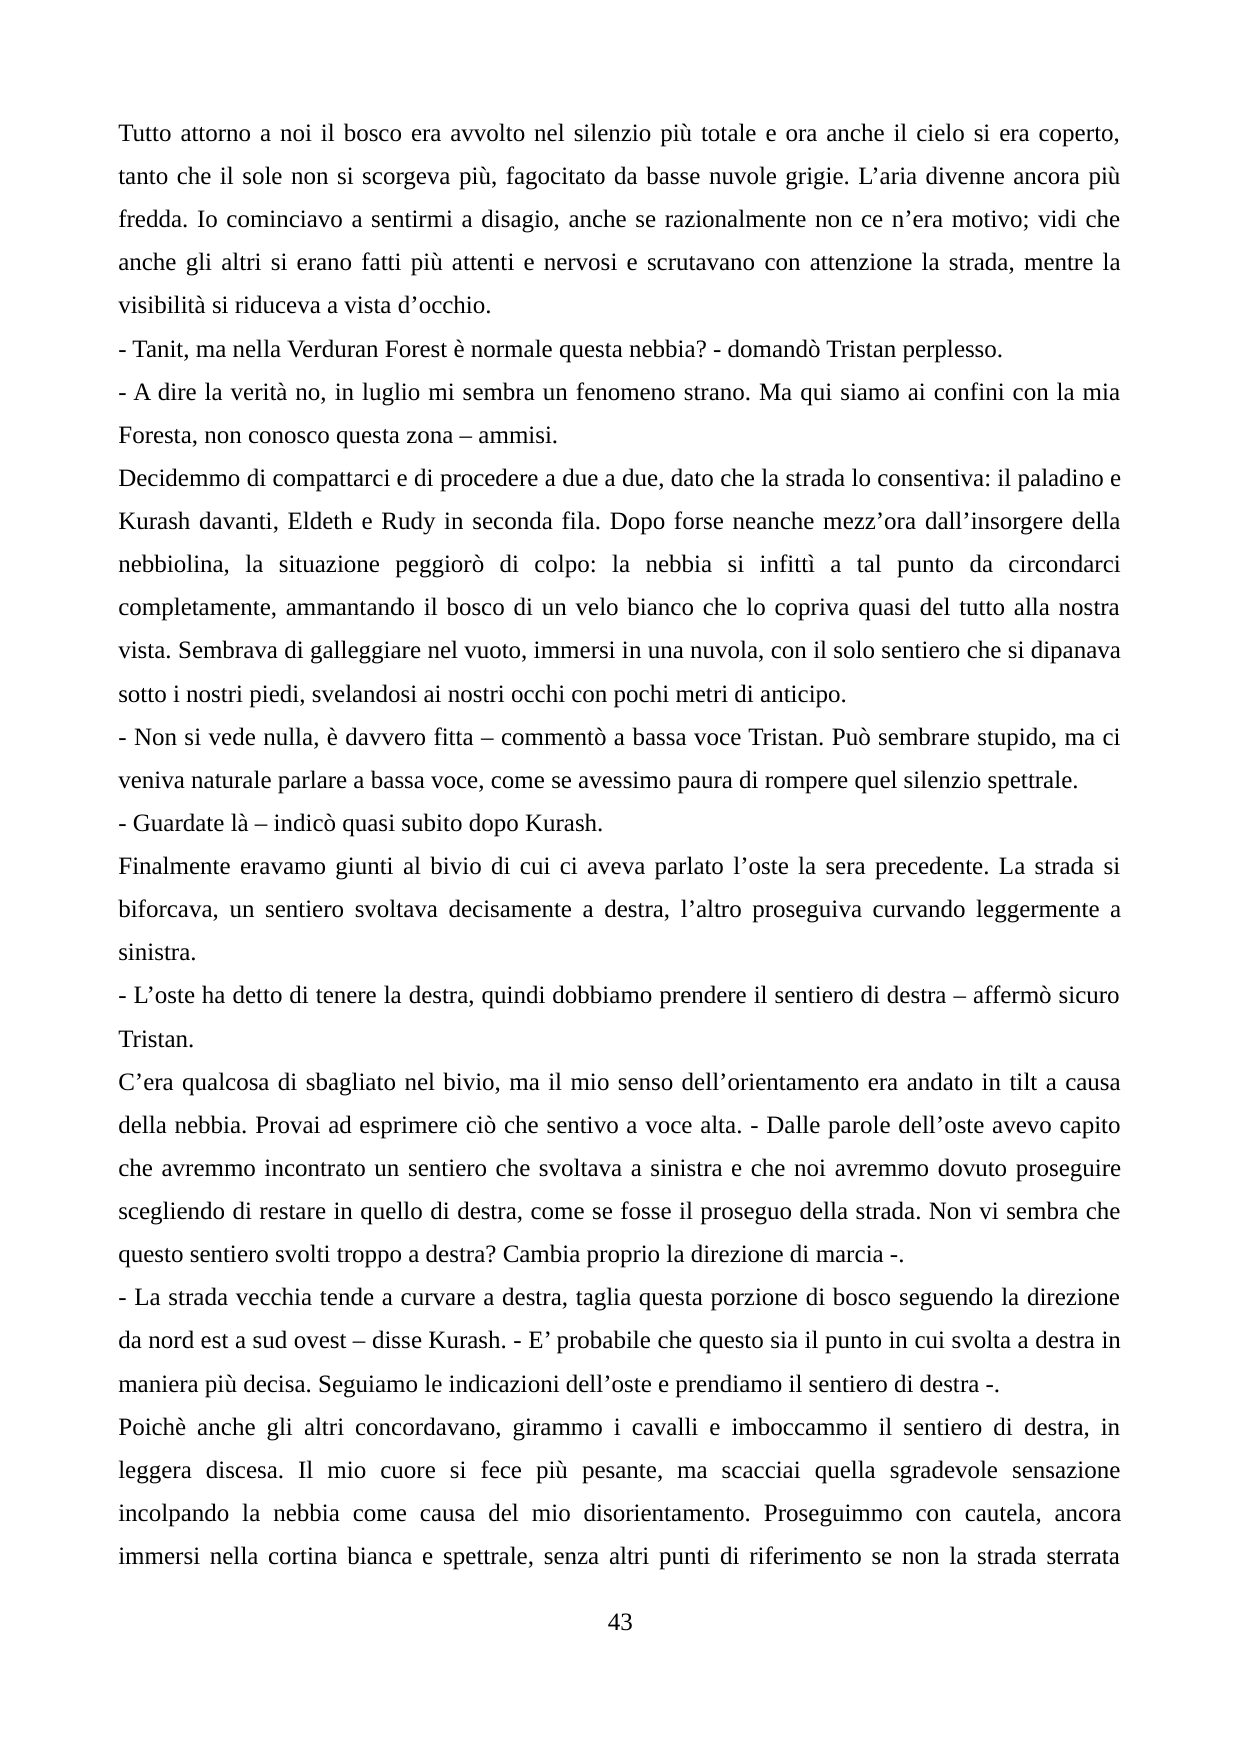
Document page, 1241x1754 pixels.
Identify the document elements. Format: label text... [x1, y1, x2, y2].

text C’era qualcosa di sbagliato nel bivio, ma il mio senso dell’orientamento era andato in tilt a causa della nebbia. Provai ad esprimere ciò che sentivo a voce alta. - Dalle parole dell’oste avevo capito che avremmo incontrato un sentiero che svoltava a sinistra e che noi avremmo dovuto proseguire scegliendo di restare in quello di destra, come se fosse il proseguo della strada. Non vi sembra che questo sentiero svolti troppo a destra? Cambia proprio la direzione di marcia -. [118, 1067, 1122, 1268]
text Tutto attorno a noi il bosco era avvolto nel silenzio più totale e ora anche il cielo si era coperto, tanto che il sole non si scorgeva più, fagocitato da basse nuvole grigie. L’aria divenne ancora più fredda. Io cominciavo a sentirmi a disagio, anche se razionalmente non ce n’era motivo; vidi che anche gli altri si erano fatti più attenti e nervosi e scrutavano con attenzione la strada, mentre la visibilità si riduceva a vista d’occhio. [118, 118, 1122, 319]
text Poichè anche gli altri concordavano, girammo i cavalli e imboccammo il sentiero di destra, in leggera discesa. Il mio cuore si fece più pesante, ma scacciai quella sgradevole sensazione incolpando la nebbia come causa del mio disorientamento. Proseguimmo con cautela, ancora immersi nella cortina bianca e spettrale, senza altri punti di riferimento se non la strada sterrata [118, 1412, 1122, 1570]
text - L’oste ha detto di tenere la destra, quindi dobbiamo prendere il sentiero di destra – affermò sicuro Tristan. [118, 981, 1122, 1052]
text Decidemmo di compattarci e di procedere a due a due, dato che la strada lo consentiva: il paladino e Kurash davanti, Eldeth e Rudy in seconda fila. Dopo forse neanche mezz’ora dall’insorgere della nebbiolina, la situazione peggiorò di colpo: la nebbia si infittì a tal punto da circondarci completamente, ammantando il bosco di un velo bianco che lo copriva quasi del tutto alla nostra vista. Sembrava di galleggiare nel vuoto, immersi in una nuvola, con il solo sentiero che si dipanava sotto i nostri piedi, svelandosi ai nostri occhi con pochi metri di anticipo. [118, 463, 1122, 707]
text - Non si vede nulla, è davvero fitta – commentò a bassa voce Tristan. Può sembrare stupido, ma ci veniva naturale parlare a bassa voce, come se avessimo paura di rompere quel silenzio spettrale. [118, 722, 1122, 794]
text Finalmente eravamo giunti al bivio di cui ci aveva parlato l’oste la sera precedente. La strada si biforcava, un sentiero svoltava decisamente a destra, l’altro proseguiva curvando leggermente a sinistra. [118, 851, 1122, 966]
text - Guardate là – indicò quasi subito dopo Kurash. [118, 808, 1122, 837]
text - Tanit, ma nella Verduran Forest è normale questa nebbia? - domandò Tristan perplesso. [118, 334, 1122, 362]
text - La strada vecchia tende a curvare a destra, taglia questa porzione di bosco seguendo la direzione da nord est a sud ovest – disse Kurash. - E’ probabile che questo sia il punto in cui svolta a destra in maniera più decisa. Seguiamo le indicazioni dell’oste e prendiamo il sentiero di destra -. [118, 1282, 1122, 1397]
text - A dire la verità no, in luglio mi sembra un fenomeno strano. Ma qui siamo ai confini con la mia Foresta, non conosco questa zona – ammisi. [118, 377, 1122, 449]
